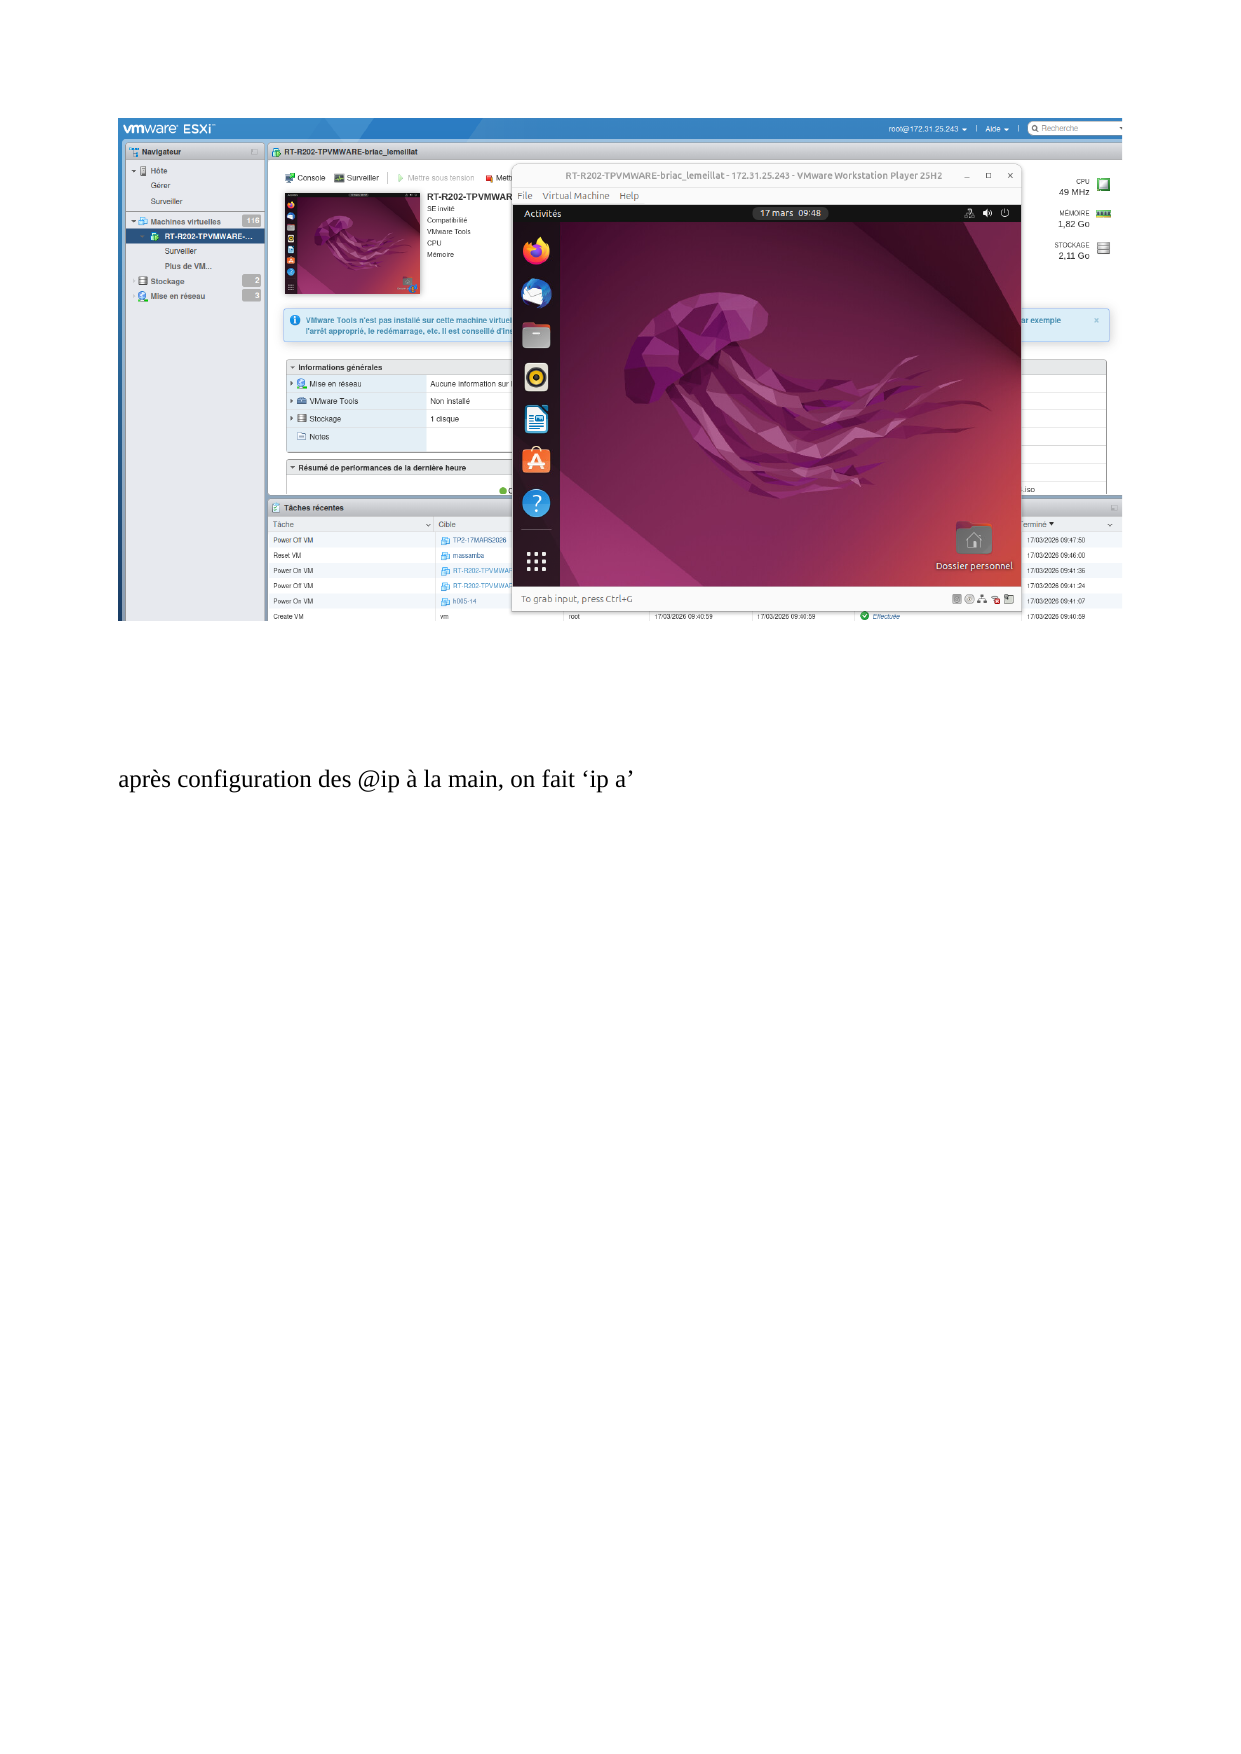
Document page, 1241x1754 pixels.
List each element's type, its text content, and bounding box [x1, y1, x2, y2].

text après configuration des @ip à la main, on fait ‘ip a’ [118, 764, 1122, 793]
picture [118, 118, 1123, 621]
